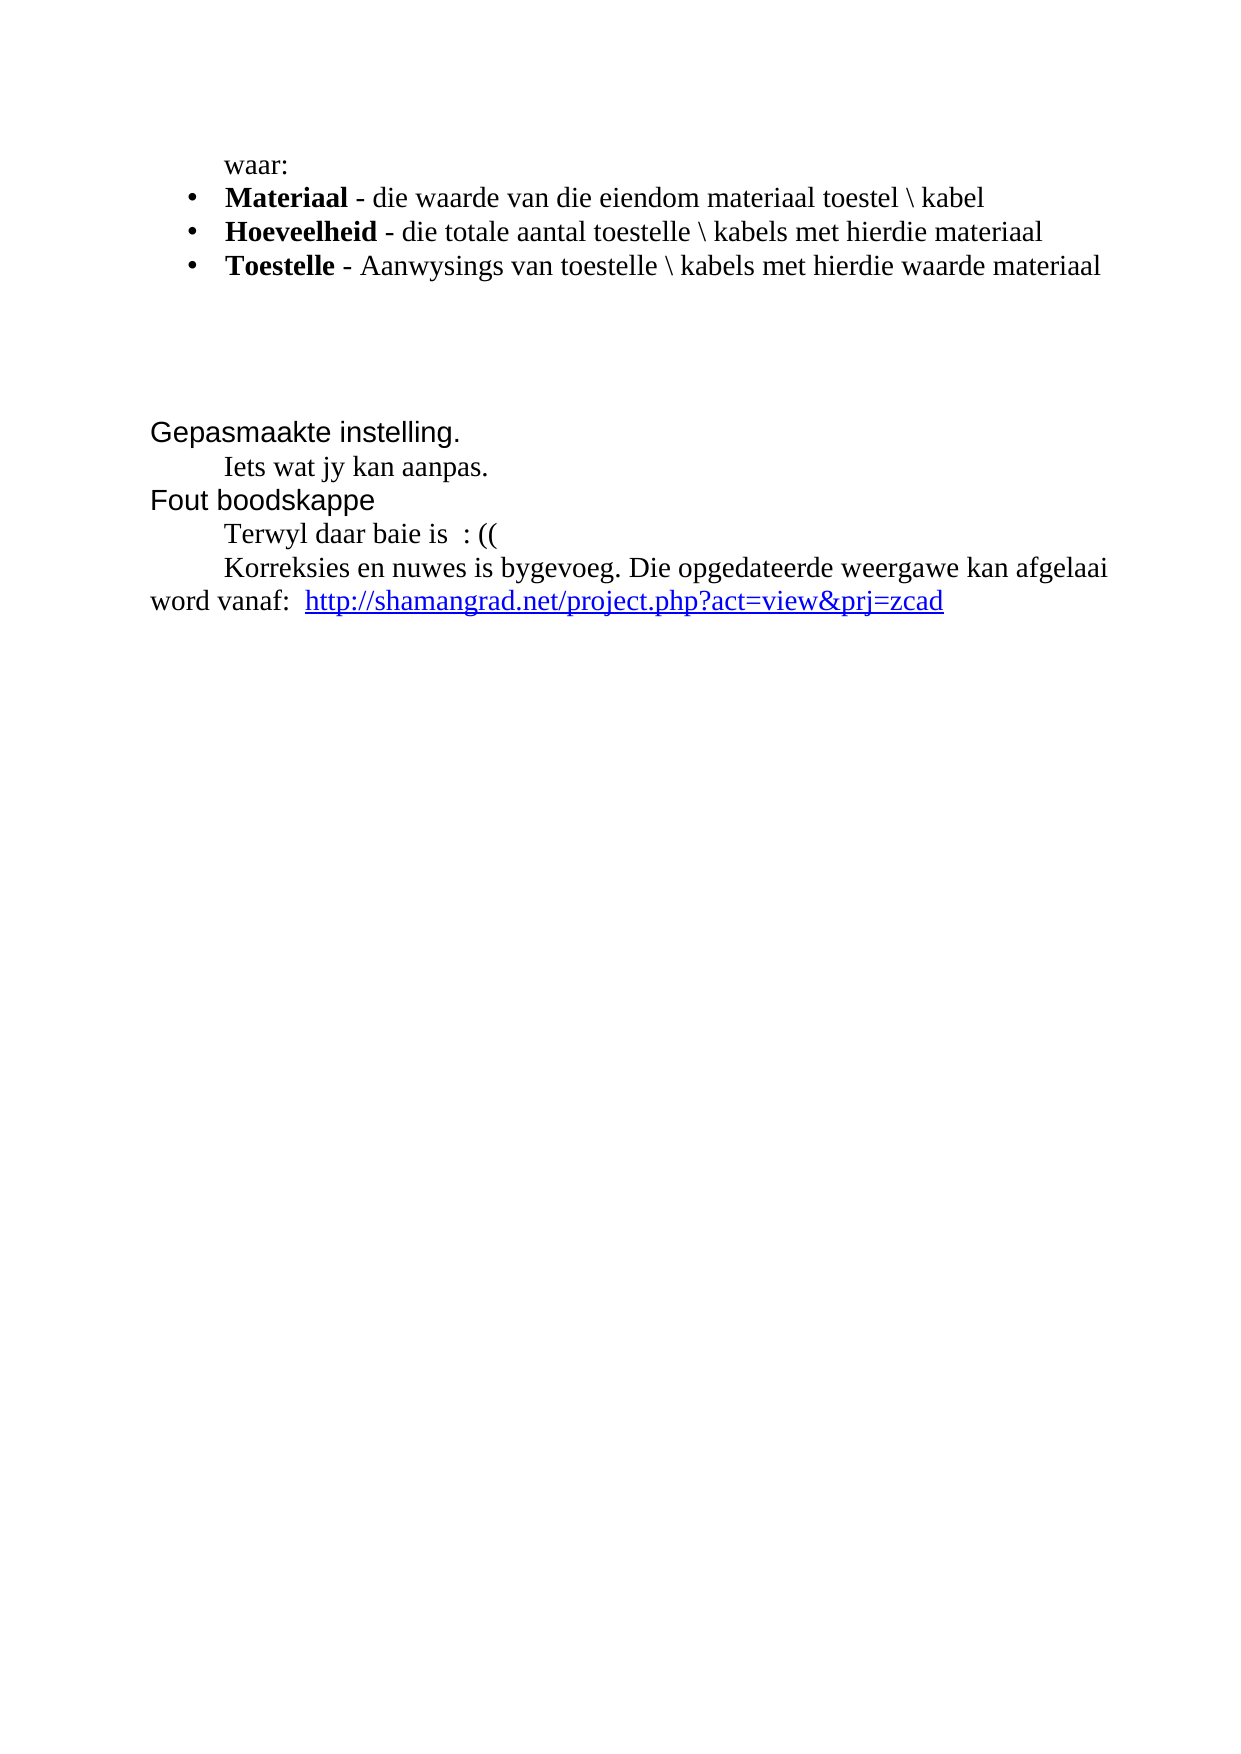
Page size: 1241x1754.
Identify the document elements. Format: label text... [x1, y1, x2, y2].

list Toestelle - Aanwysings van toestelle \ kabels met hierdie waarde materiaal [187, 248, 1125, 281]
list Materiaal - die waarde van die eiendom materiaal toestel \ kabel [187, 180, 1125, 214]
text Gepasmaakte instelling. Iets wat jy kan aanpas. Fout boodskappe Terwyl daar baie is : (( Korreksies en nuwes is bygevoeg. Die opgedateerde weergawe kan afgelaai word vanaf: http://shamangrad.net/project.php?act=view&prj=zcad [150, 416, 1125, 617]
list Hoeveelheid - die totale aantal toestelle \ kabels met hierdie materiaal [187, 214, 1125, 248]
text waar: [150, 147, 1125, 180]
